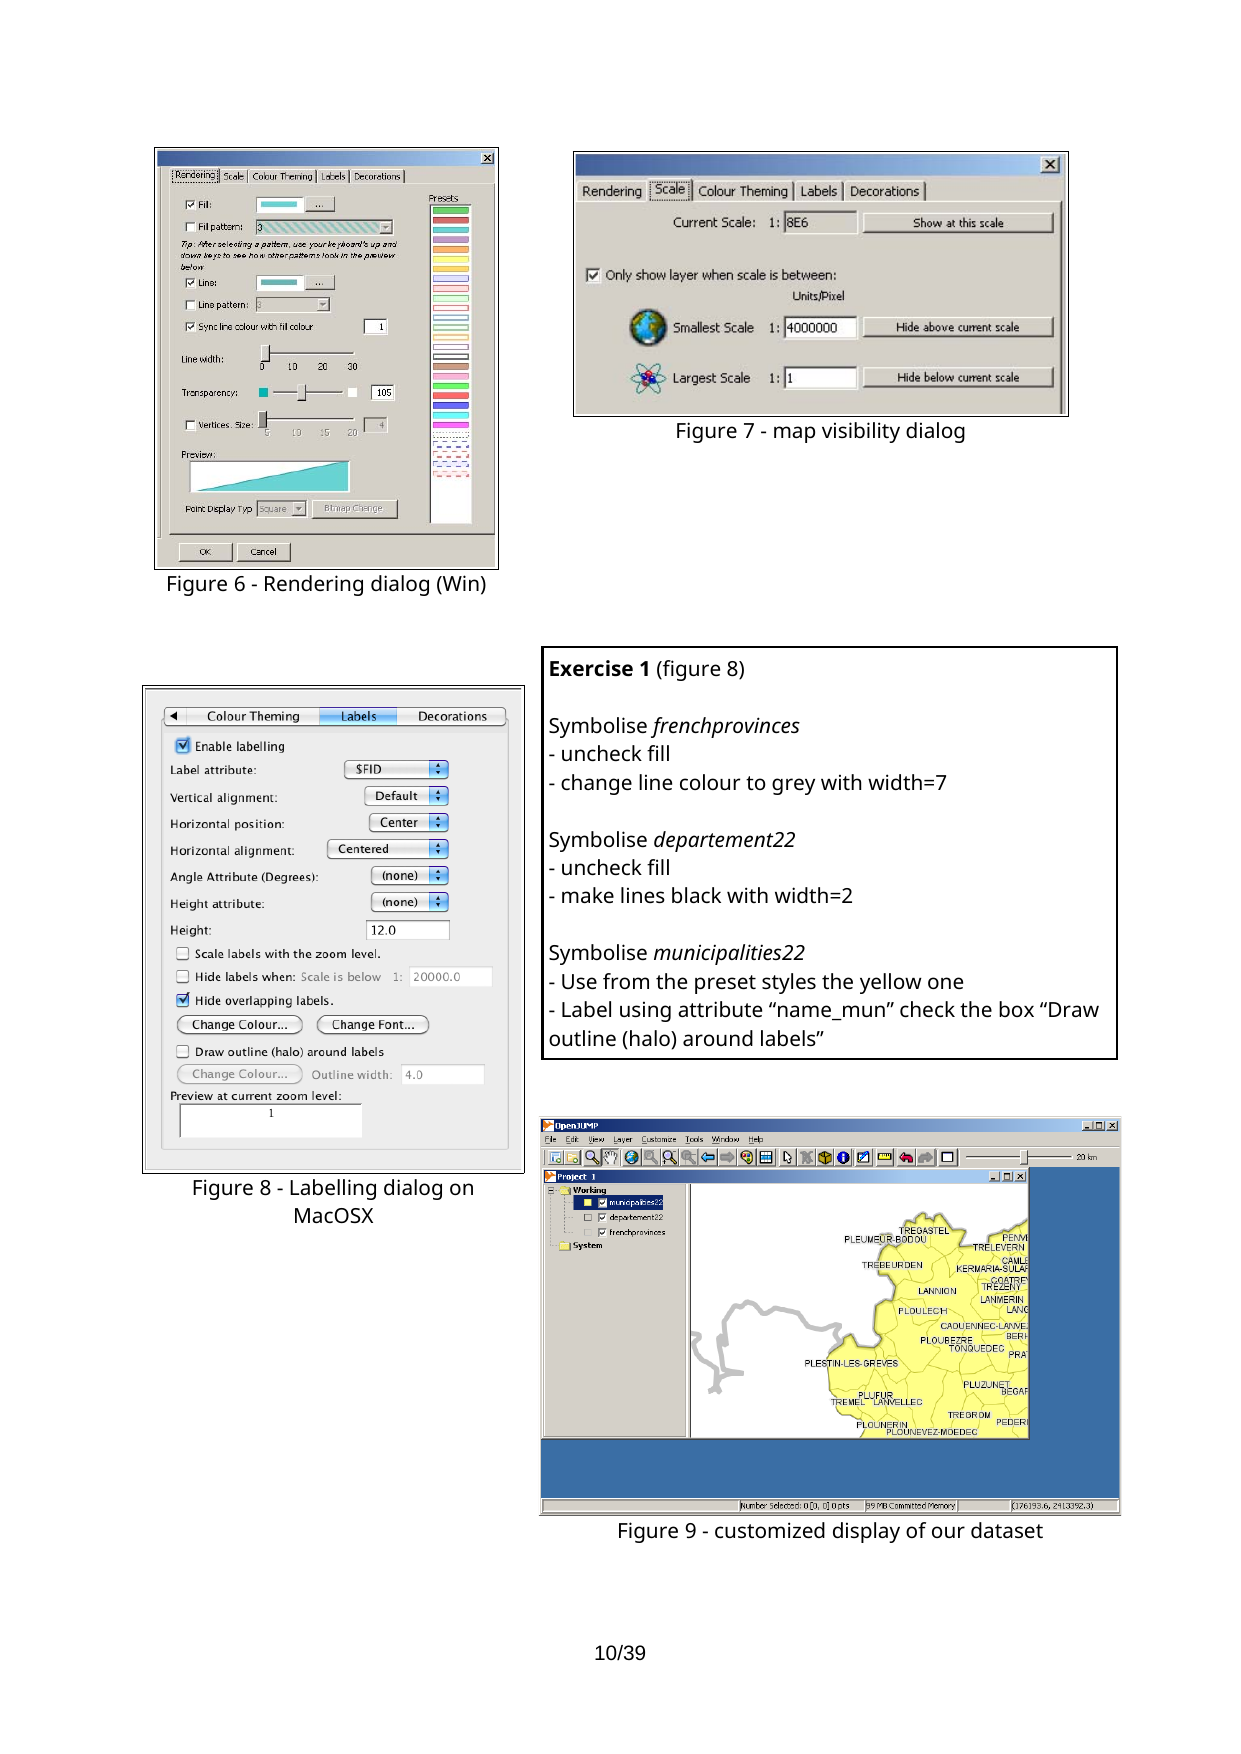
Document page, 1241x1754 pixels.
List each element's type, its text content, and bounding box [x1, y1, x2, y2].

picture [145, 688, 522, 1170]
table_header [118, 89, 535, 641]
picture [538, 1116, 1122, 1516]
table_header [118, 641, 537, 1239]
picture [157, 149, 495, 567]
table_header Exercise 1 (figure 8) Symbolise frenchprovinces - uncheck fill - change line colour to grey with width=7 Symbolise departement22 - uncheck fill - make lines black with width=2 Symbolise municipalities22 - Use from the preset styles the yellow one - Label using attribute “name_mun” check the box “Draw outline (halo) around labels” [544, 648, 1116, 1058]
table_header [537, 641, 1123, 1209]
picture [575, 154, 1066, 414]
table_header [535, 89, 1123, 641]
table_header [540, 1516, 1120, 1567]
